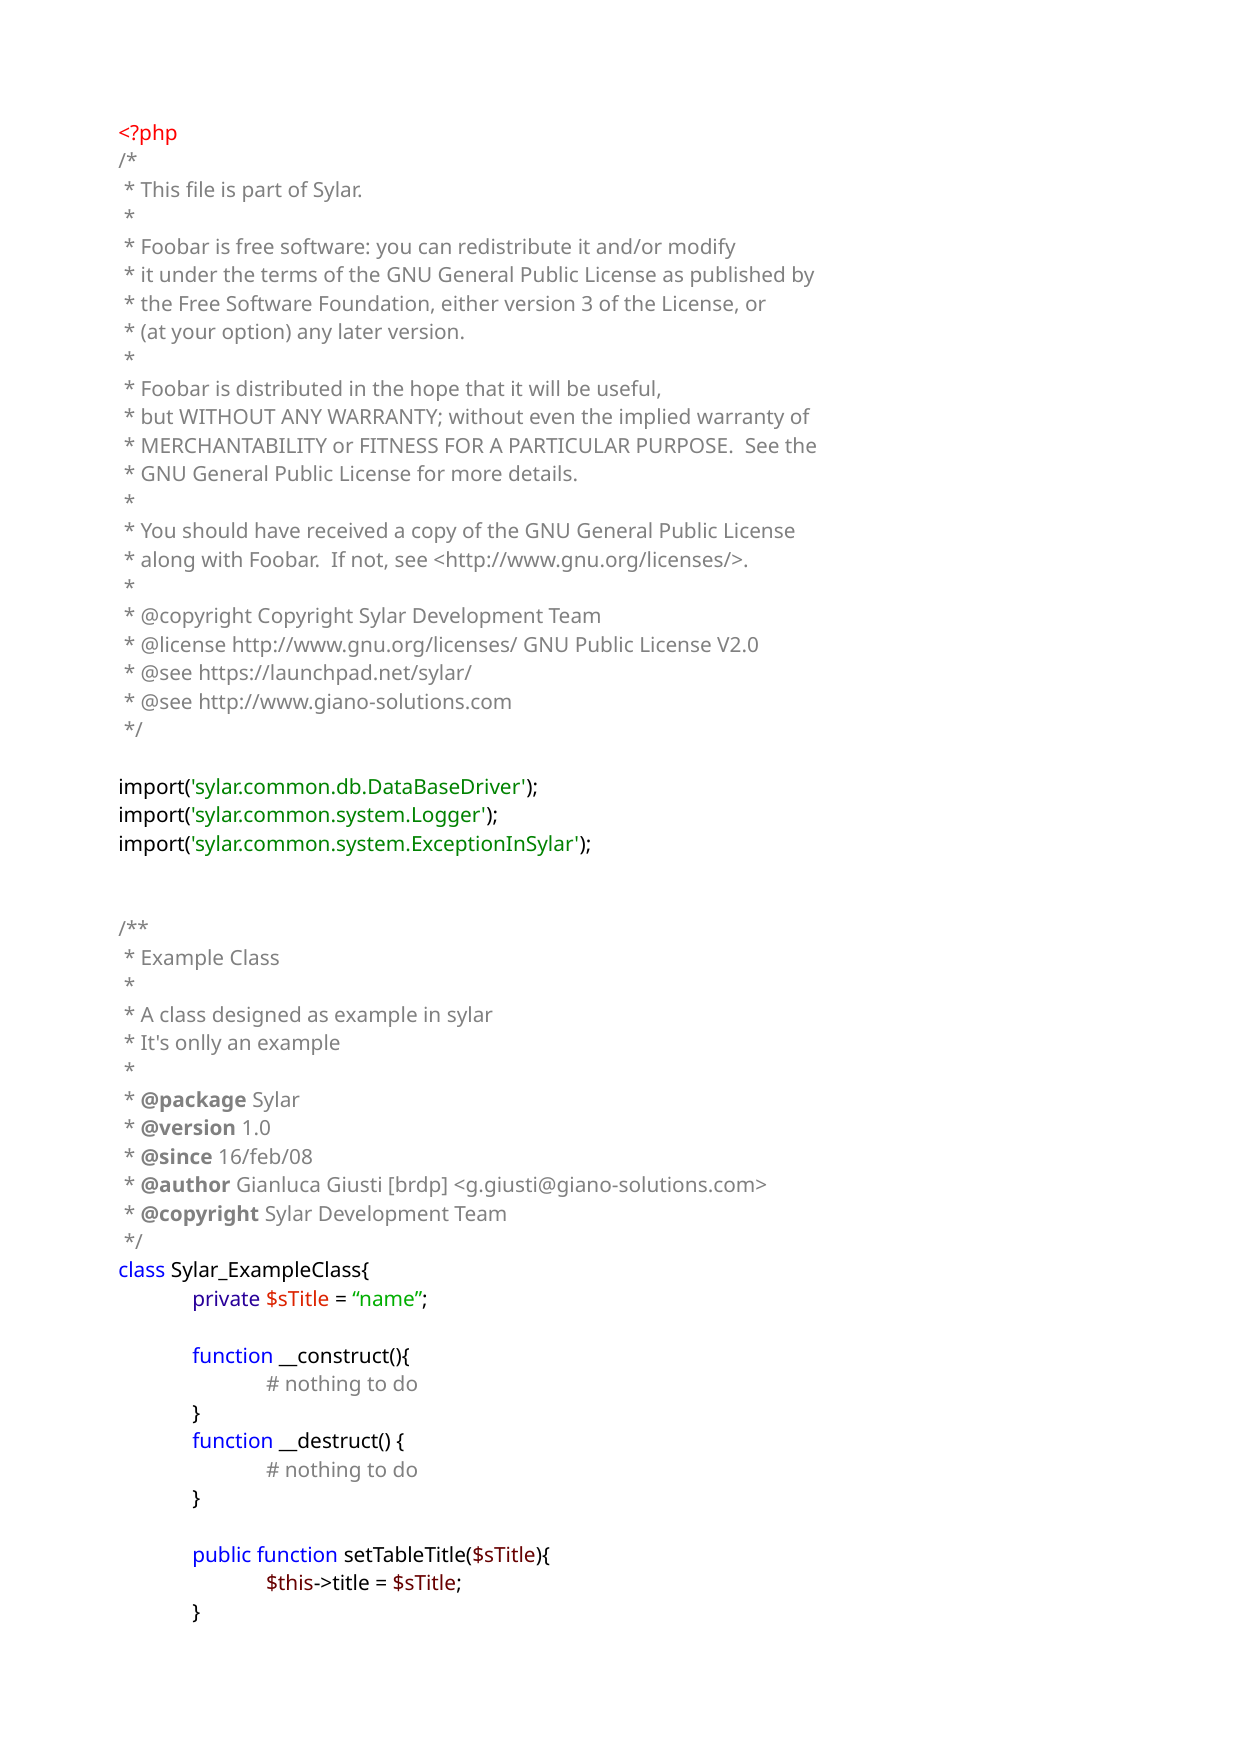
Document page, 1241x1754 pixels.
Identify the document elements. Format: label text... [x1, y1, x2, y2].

text * Foobar is distributed in the hope that it will be useful, [118, 374, 1122, 402]
text * [118, 346, 1122, 374]
text * it under the terms of the GNU General Public License as published by [118, 260, 1122, 289]
text * A class designed as example in sylar [118, 1000, 1122, 1028]
text } [118, 1597, 1122, 1625]
text class Sylar_ExampleClass{ [118, 1256, 1122, 1284]
text import('sylar.common.system.ExceptionInSylar'); [118, 829, 1122, 857]
text * GNU General Public License for more details. [118, 459, 1122, 488]
text * [118, 971, 1122, 1000]
text */ [118, 715, 1122, 744]
text $this->title = $sTitle; [118, 1568, 1122, 1597]
text * Foobar is free software: you can redistribute it and/or modify [118, 232, 1122, 260]
text * @see http://www.giano-solutions.com [118, 687, 1122, 715]
text * @version 1.0 [118, 1113, 1122, 1142]
text * [118, 203, 1122, 232]
text * [118, 573, 1122, 602]
text # nothing to do [118, 1369, 1122, 1398]
text import('sylar.common.db.DataBaseDriver'); [118, 772, 1122, 801]
text * the Free Software Foundation, either version 3 of the License, or [118, 289, 1122, 317]
text * [118, 488, 1122, 516]
text * @copyright Sylar Development Team [118, 1199, 1122, 1227]
text <?php [118, 118, 1122, 147]
text * [118, 1057, 1122, 1085]
text * Example Class [118, 943, 1122, 971]
text * MERCHANTABILITY or FITNESS FOR A PARTICULAR PURPOSE. See the [118, 431, 1122, 459]
text import('sylar.common.system.Logger'); [118, 801, 1122, 829]
text * but WITHOUT ANY WARRANTY; without even the implied warranty of [118, 402, 1122, 431]
text function __construct(){ [118, 1341, 1122, 1369]
text * @author Gianluca Giusti [brdp] <g.giusti@giano-solutions.com> [118, 1170, 1122, 1199]
text * @copyright Copyright Sylar Development Team [118, 602, 1122, 630]
text * It's onlly an example [118, 1028, 1122, 1057]
text * @since 16/feb/08 [118, 1142, 1122, 1170]
text /* [118, 147, 1122, 175]
text * This file is part of Sylar. [118, 175, 1122, 203]
text } [118, 1398, 1122, 1426]
text * along with Foobar. If not, see <http://www.gnu.org/licenses/>. [118, 545, 1122, 573]
text } [118, 1483, 1122, 1512]
text * @see https://launchpad.net/sylar/ [118, 658, 1122, 687]
text /** [118, 914, 1122, 943]
text * @license http://www.gnu.org/licenses/ GNU Public License V2.0 [118, 630, 1122, 658]
text private $sTitle = “name”; [118, 1284, 1122, 1312]
text function __destruct() { [118, 1426, 1122, 1455]
text * (at your option) any later version. [118, 317, 1122, 346]
text public function setTableTitle($sTitle){ [118, 1540, 1122, 1568]
text * You should have received a copy of the GNU General Public License [118, 516, 1122, 545]
text * @package Sylar [118, 1085, 1122, 1113]
text # nothing to do [118, 1455, 1122, 1483]
text */ [118, 1227, 1122, 1256]
